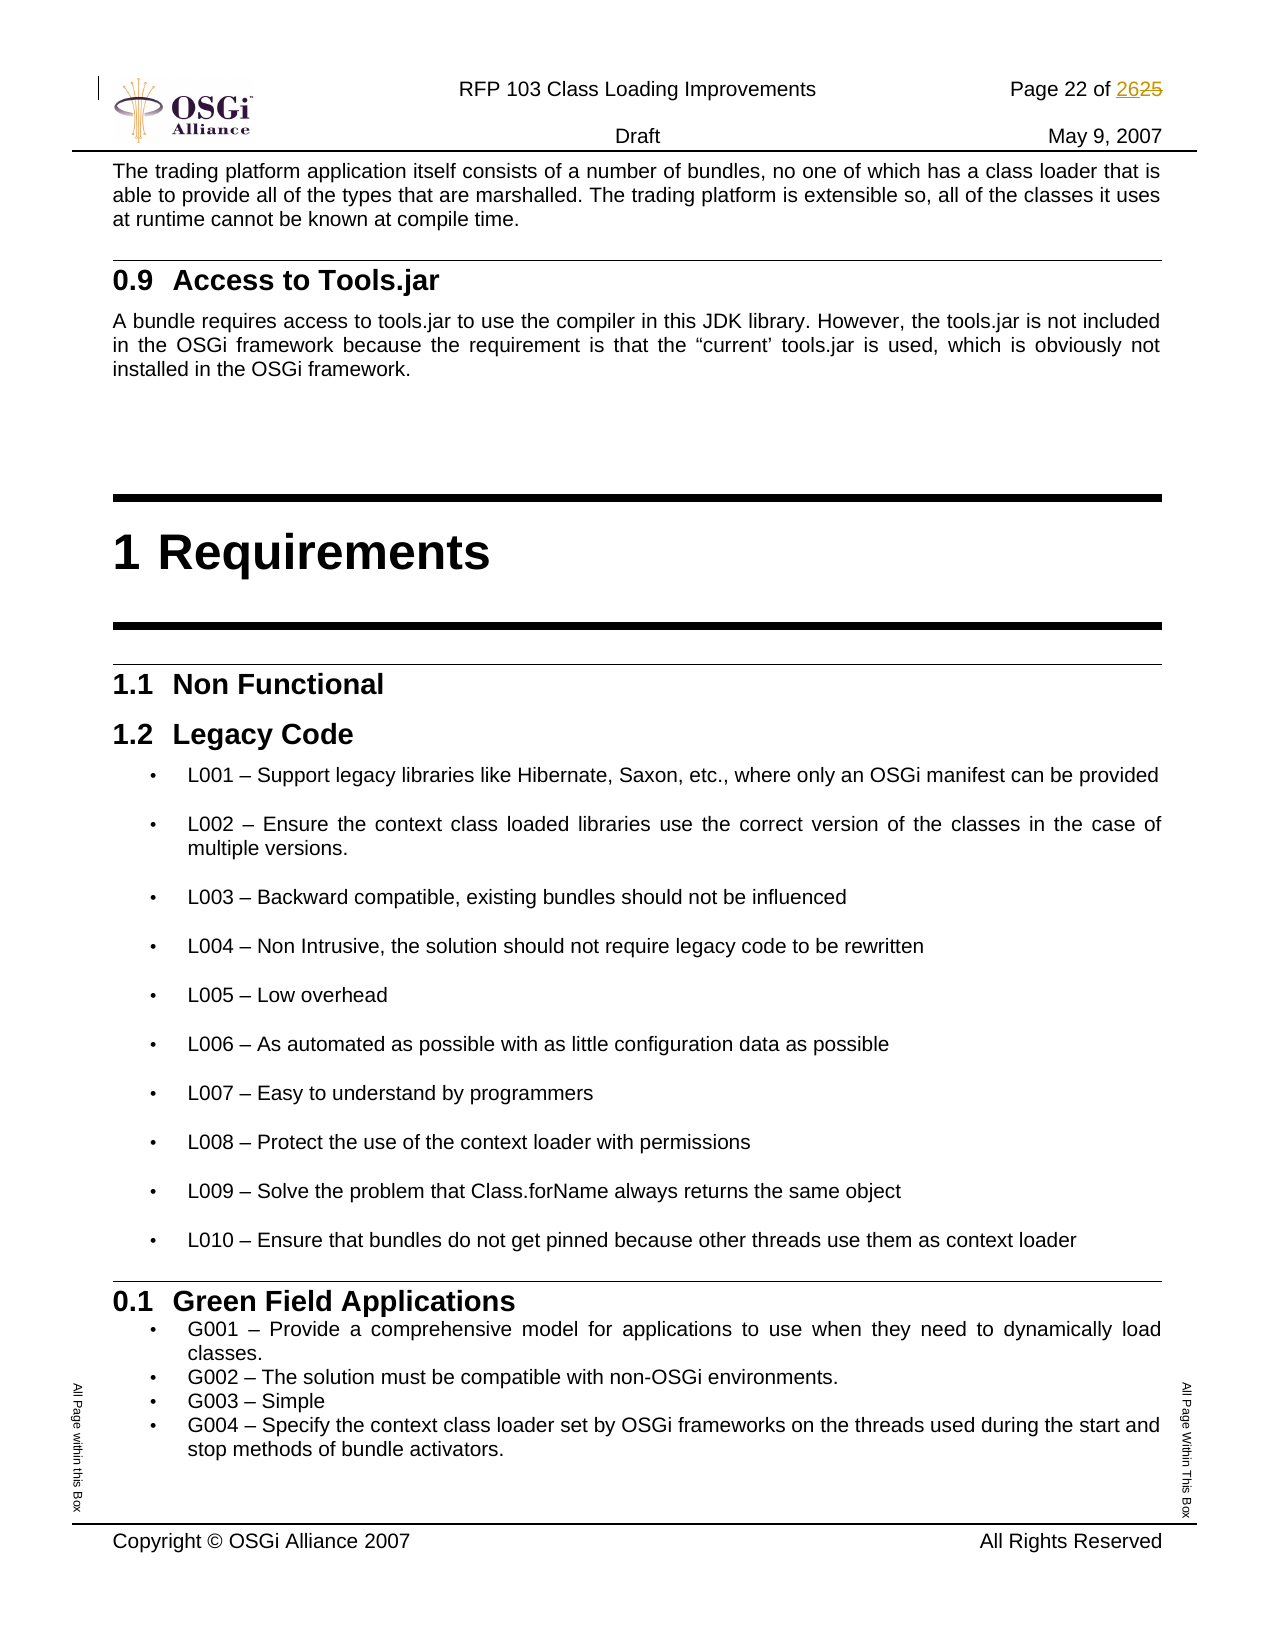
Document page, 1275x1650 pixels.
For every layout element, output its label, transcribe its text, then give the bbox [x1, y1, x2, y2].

list L007 – Easy to understand by programmers [150, 1081, 1162, 1104]
list L004 – Non Intrusive, the solution should not require legacy code to be rewritten [150, 934, 1162, 958]
subtitle Green Field Applications [112, 1282, 1162, 1317]
subtitle Access to Tools.jar [112, 261, 1162, 297]
list L003 – Backward compatible, existing bundles should not be influenced [150, 885, 1162, 909]
subtitle Legacy Code [112, 714, 1162, 750]
list L009 – Solve the problem that Class.forName always returns the same object [150, 1178, 1162, 1202]
text A bundle requires access to tools.jar to use the compiler in this JDK library. However, the tools.jar is not included in the OSGi framework because the requirement is that the “current’ tools.jar is used, which is obviously not installed in the OSGi framework. [112, 309, 1162, 381]
list G001 – Provide a comprehensive model for applications to use when they need to dynamically load classes. [150, 1317, 1162, 1365]
list L001 – Support legacy libraries like Hibernate, Saxon, etc., where only an OSGi manifest can be provided [150, 763, 1162, 787]
list L010 – Ensure that bundles do not get pinned because other threads use them as context loader [150, 1227, 1162, 1251]
subtitle Non Functional [112, 665, 1162, 700]
list G002 – The solution must be compatible with non-OSGi environments. [150, 1365, 1162, 1389]
list L005 – Low overhead [150, 983, 1162, 1007]
list L002 – Ensure the context class loaded libraries use the correct version of the classes in the case of multiple versions. [150, 812, 1162, 860]
text The trading platform application itself consists of a number of bundles, no one of which has a class loader that is able to provide all of the types that are marshalled. The trading platform is extensible so, all of the classes it uses at runtime cannot be known at compile time. [112, 159, 1162, 231]
subtitle Requirements [112, 495, 1162, 630]
list L008 – Protect the use of the context loader with permissions [150, 1129, 1162, 1153]
list G003 – Simple [150, 1389, 1162, 1413]
list G004 – Specify the context class loader set by OSGi frameworks on the threads used during the start and stop methods of bundle activators. [150, 1413, 1162, 1461]
picture [114, 78, 254, 143]
list L006 – As automated as possible with as little configuration data as possible [150, 1032, 1162, 1056]
